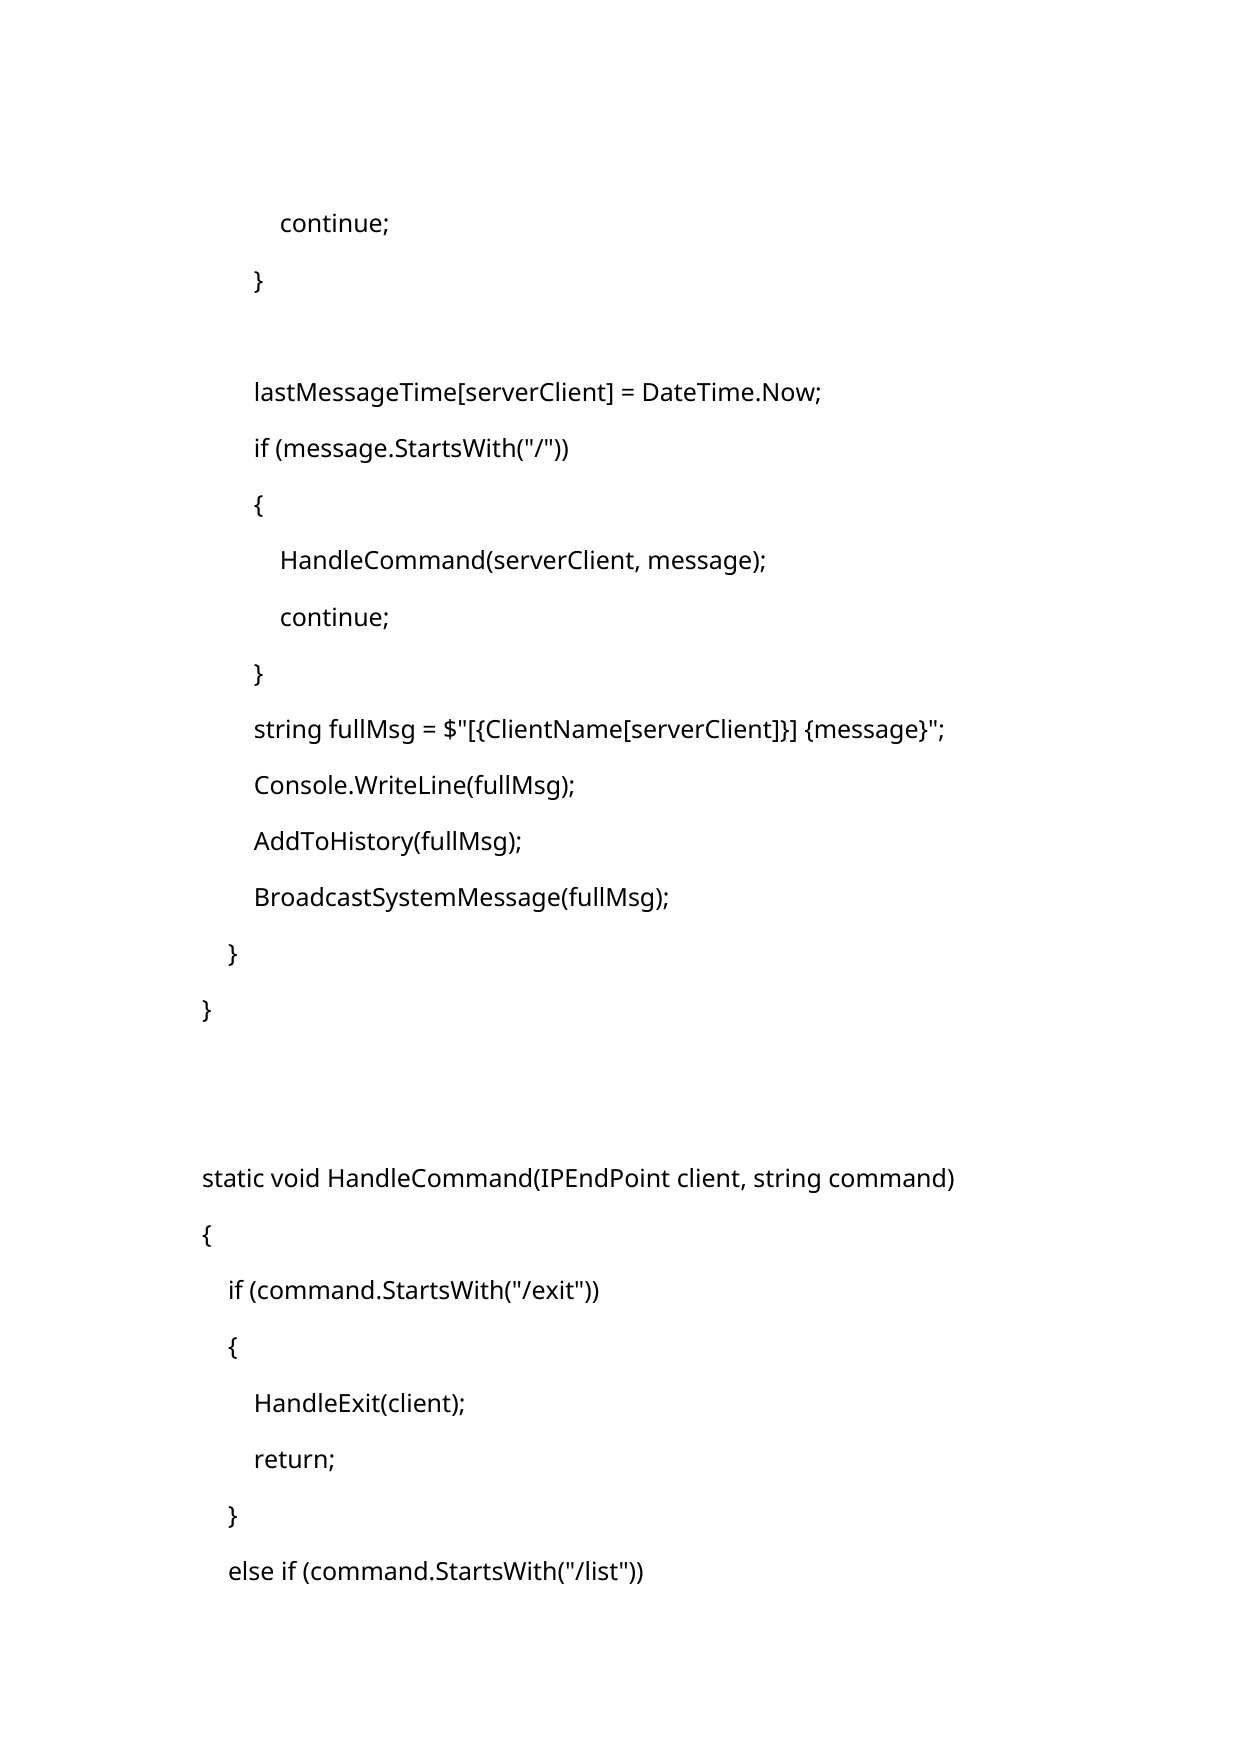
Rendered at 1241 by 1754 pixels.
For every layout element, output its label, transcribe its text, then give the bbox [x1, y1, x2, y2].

text } [150, 936, 1090, 970]
text AddToHistory(fullMsg); [150, 824, 1090, 858]
text } [150, 992, 1090, 1026]
text static void HandleCommand(IPEndPoint client, string command) [150, 1161, 1090, 1195]
text continue; [150, 599, 1090, 633]
text string fullMsg = $"[{ClientName[serverClient]}] {message}"; [150, 711, 1090, 746]
text BroadcastSystemMessage(fullMsg); [150, 880, 1090, 914]
text } [150, 655, 1090, 689]
text if (command.StartsWith("/exit")) [150, 1273, 1090, 1307]
text if (message.StartsWith("/")) [150, 431, 1090, 465]
text } [150, 1497, 1090, 1532]
text } [150, 262, 1090, 296]
text { [150, 1217, 1090, 1251]
text Console.WriteLine(fullMsg); [150, 768, 1090, 802]
text continue; [150, 206, 1090, 240]
text HandleCommand(serverClient, message); [150, 543, 1090, 577]
text HandleExit(client); [150, 1385, 1090, 1419]
text { [150, 1329, 1090, 1363]
text { [150, 487, 1090, 521]
text else if (command.StartsWith("/list")) [150, 1554, 1090, 1588]
text return; [150, 1441, 1090, 1475]
text lastMessageTime[serverClient] = DateTime.Now; [150, 374, 1090, 409]
